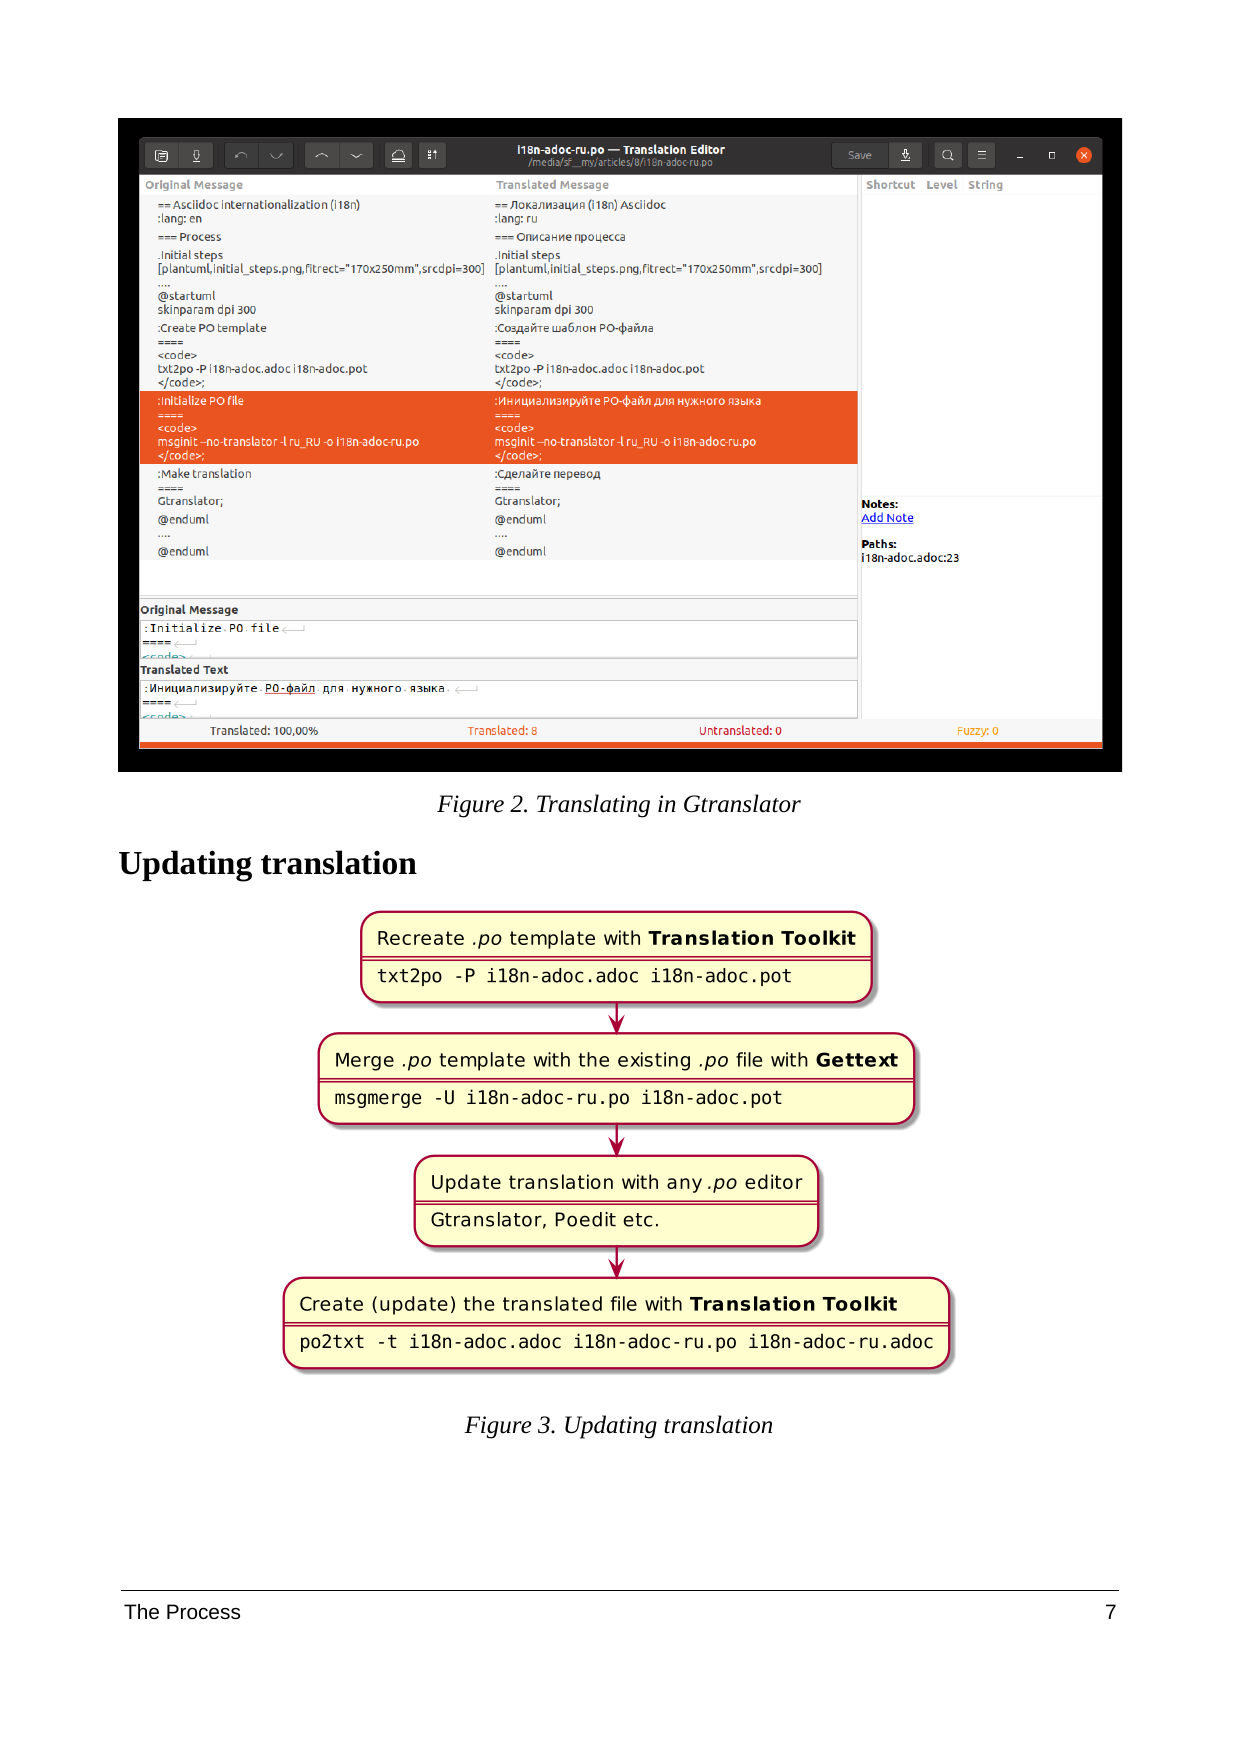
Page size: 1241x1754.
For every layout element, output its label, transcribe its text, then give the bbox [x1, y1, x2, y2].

picture [266, 894, 974, 1393]
text Figure 3. Updating translation [118, 1410, 1122, 1439]
picture [118, 118, 1123, 772]
text Figure 2. Translating in Gtranslator [118, 789, 1122, 818]
subtitle Updating translation [118, 843, 1122, 882]
